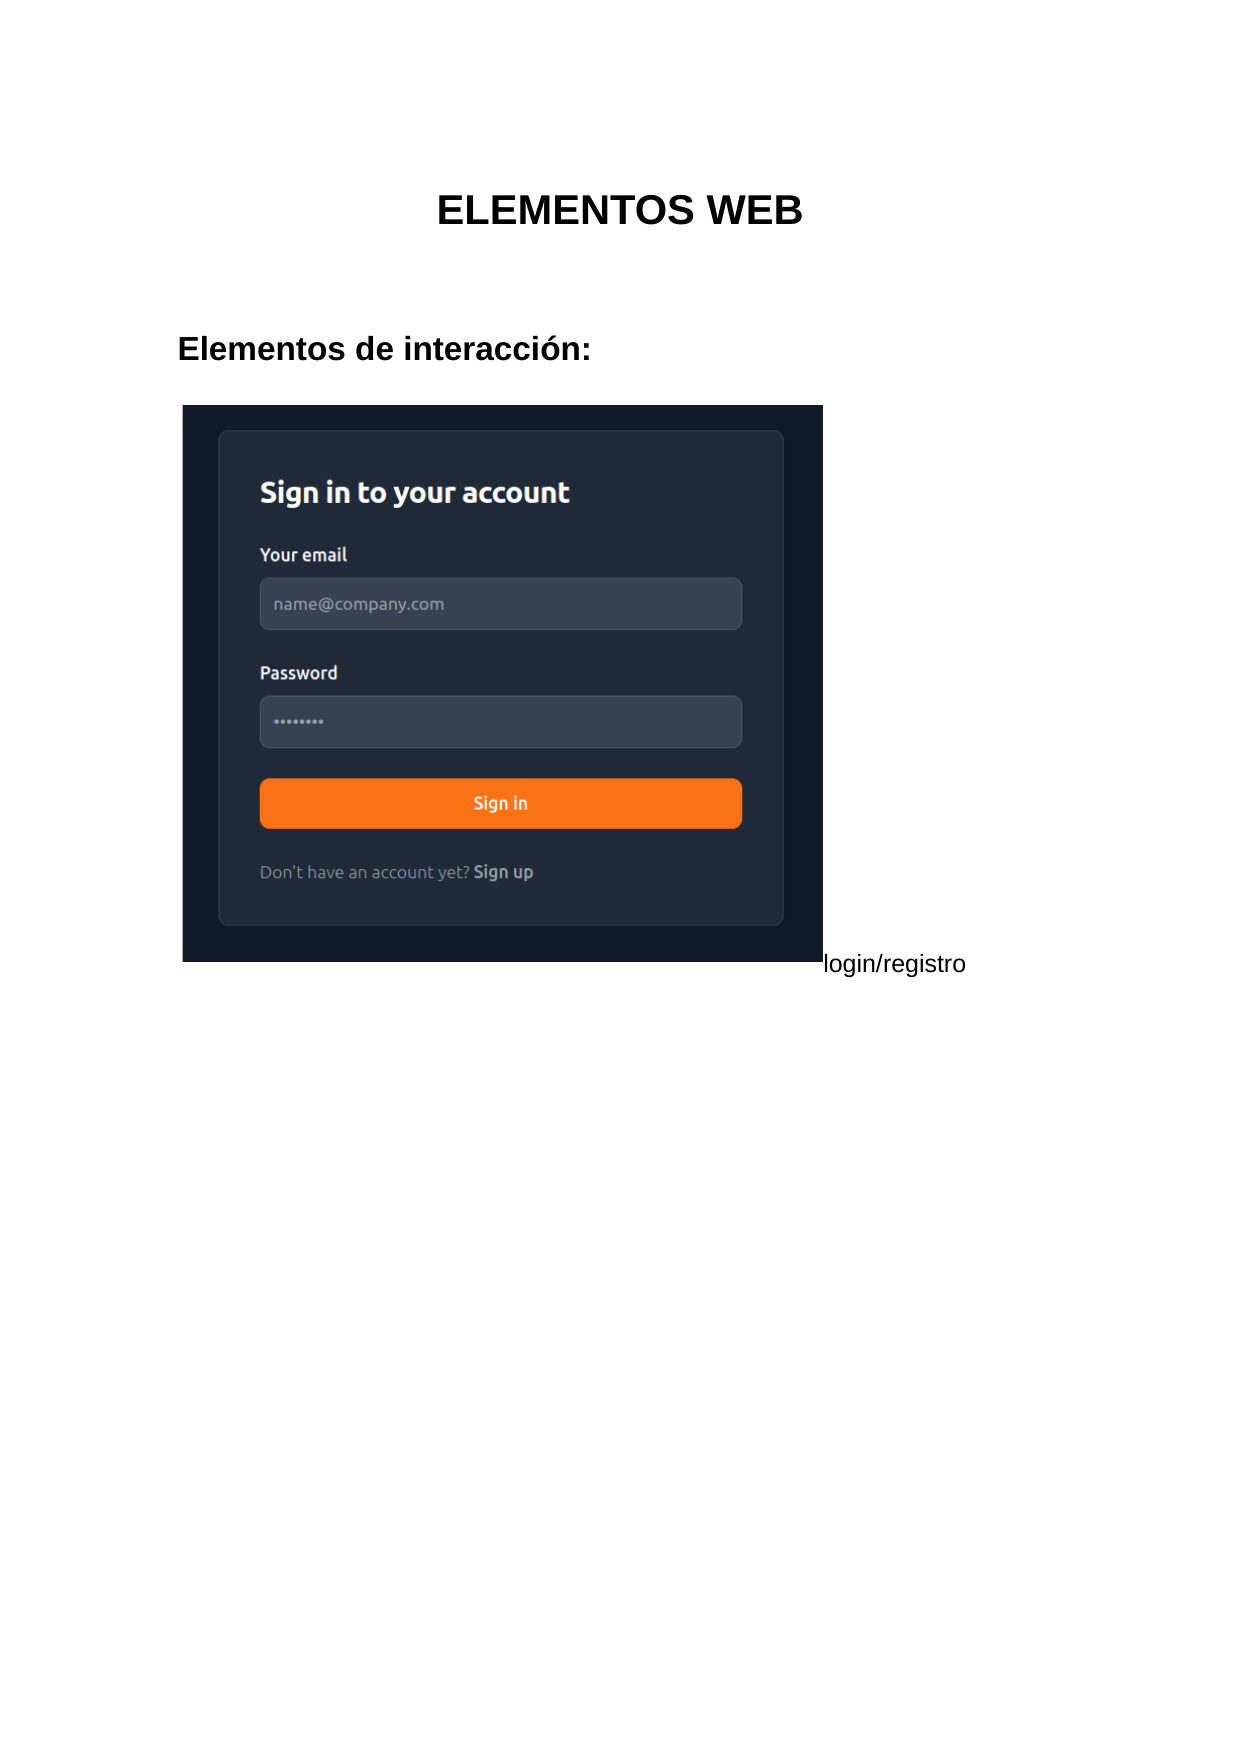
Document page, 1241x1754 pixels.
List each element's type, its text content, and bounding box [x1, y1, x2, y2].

subtitle Elementos de interacción: [177, 329, 1063, 367]
text login/registro [177, 949, 1063, 978]
picture [182, 405, 823, 962]
subtitle ELEMENTOS WEB [177, 185, 1063, 233]
